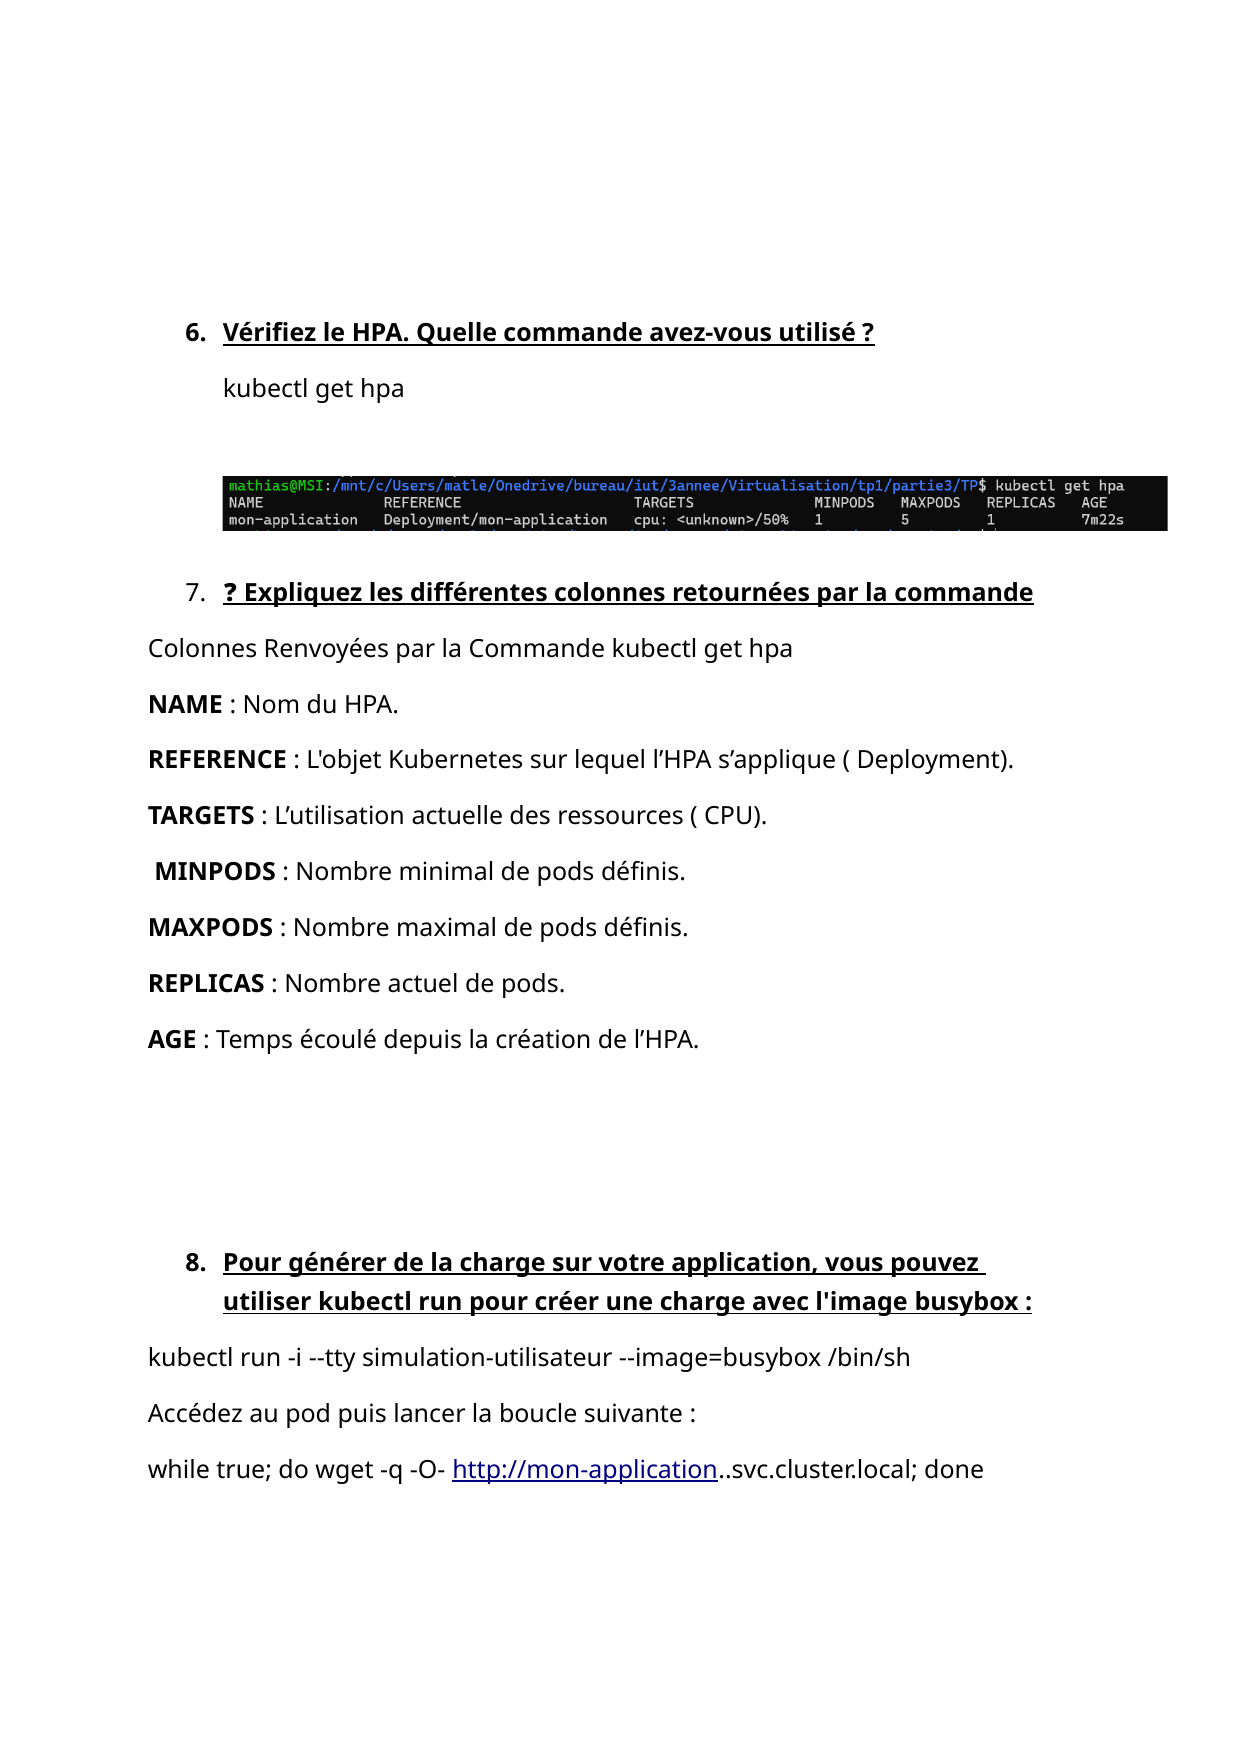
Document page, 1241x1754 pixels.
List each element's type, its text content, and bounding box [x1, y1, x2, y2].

text Accédez au pod puis lancer la boucle suivante : [148, 1395, 1093, 1429]
text Colonnes Renvoyées par la Commande kubectl get hpa [148, 630, 1093, 664]
text kubectl run -i --tty simulation-utilisateur --image=busybox /bin/sh [148, 1339, 1093, 1374]
text NAME : Nom du HPA. [148, 686, 1093, 720]
list Vérifiez le HPA. Quelle commande avez-vous utilisé ? [185, 315, 1093, 349]
list Pour générer de la charge sur votre application, vous pouvez utiliser kubectl run pour créer une charge avec l'image busybox : [185, 1244, 1093, 1318]
text REPLICAS : Nombre actuel de pods. [148, 965, 1093, 999]
list kubectl get hpa [223, 371, 1093, 405]
text TARGETS : L’utilisation actuelle des ressources ( CPU). [148, 798, 1093, 832]
list ❓ Expliquez les différentes colonnes retournées par la commande [185, 574, 1093, 609]
text REFERENCE : L'objet Kubernetes sur lequel l’HPA s’applique ( Deployment). [148, 742, 1093, 776]
text AGE : Temps écoulé depuis la création de l’HPA. [148, 1021, 1093, 1055]
text MINPODS : Nombre minimal de pods définis. [148, 854, 1093, 888]
text MAXPODS : Nombre maximal de pods définis. [148, 909, 1093, 944]
text while true; do wget -q -O- http://mon-application..svc.cluster.local; done [148, 1451, 1093, 1485]
